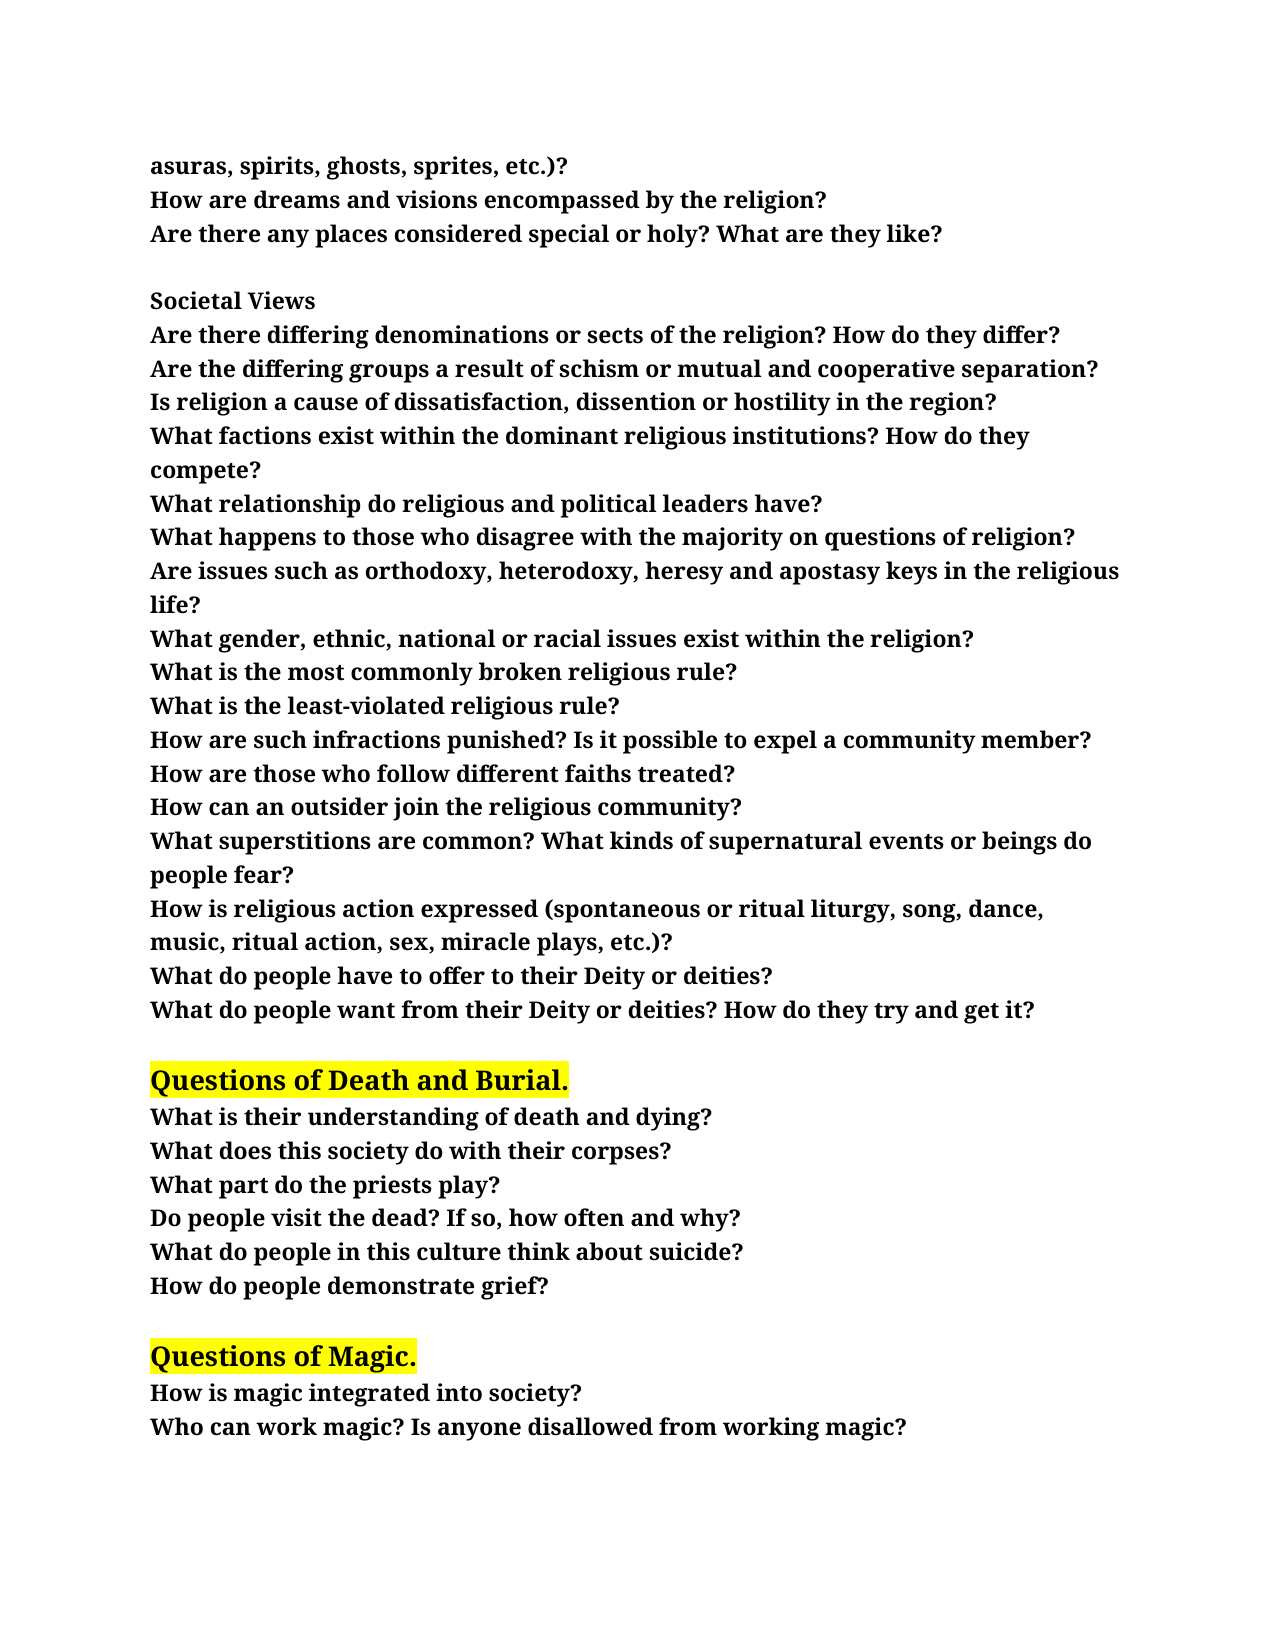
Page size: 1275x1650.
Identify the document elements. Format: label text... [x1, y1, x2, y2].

text How do people demonstrate grief? [150, 1270, 1125, 1301]
text How can an outsider join the religious community? [150, 791, 1125, 822]
text What happens to those who disagree with the majority on questions of religion? Are issues such as orthodoxy, heterodoxy, heresy and apostasy keys in the religious life? [150, 521, 1125, 620]
text Are there any places considered special or holy? What are they like? [150, 217, 1125, 282]
text Questions of Magic. How is magic integrated into society? Who can work magic? Is anyone disallowed from working magic? [150, 1303, 1125, 1442]
text What superstitions are common? What kinds of supernatural events or beings do people fear? How is religious action expressed (spontaneous or ritual liturgy, song, dance, music, ritual action, sex, miracle plays, etc.)? What do people have to offer to their Deity or deities? What do people want from their Deity or deities? How do they try and get it? [150, 825, 1125, 1059]
text Are there differing denominations or sects of the religion? How do they differ? Are the differing groups a result of schism or mutual and cooperative separation? [150, 319, 1125, 384]
text asuras, spirits, ghosts, sprites, etc.)? How are dreams and visions encompassed by the religion? [150, 150, 1125, 215]
text Societal Views [150, 285, 1125, 316]
text What is their understanding of death and dying? What does this society do with their corpses? What part do the priests play? Do people visit the dead? If so, how often and why? What do people in this culture think about suicide? [150, 1101, 1125, 1267]
text Questions of Death and Burial. [150, 1061, 1125, 1098]
text What gender, ethnic, national or racial issues exist within the religion? What is the most commonly broken religious rule? What is the least-violated religious rule? How are such infractions punished? Is it possible to expel a community member? How are those who follow different faiths treated? [150, 622, 1125, 789]
text Is religion a cause of dissatisfaction, dissention or hostility in the region? What factions exist within the dominant religious institutions? How do they compete? [150, 386, 1125, 485]
text What relationship do religious and political leaders have? [150, 487, 1125, 519]
